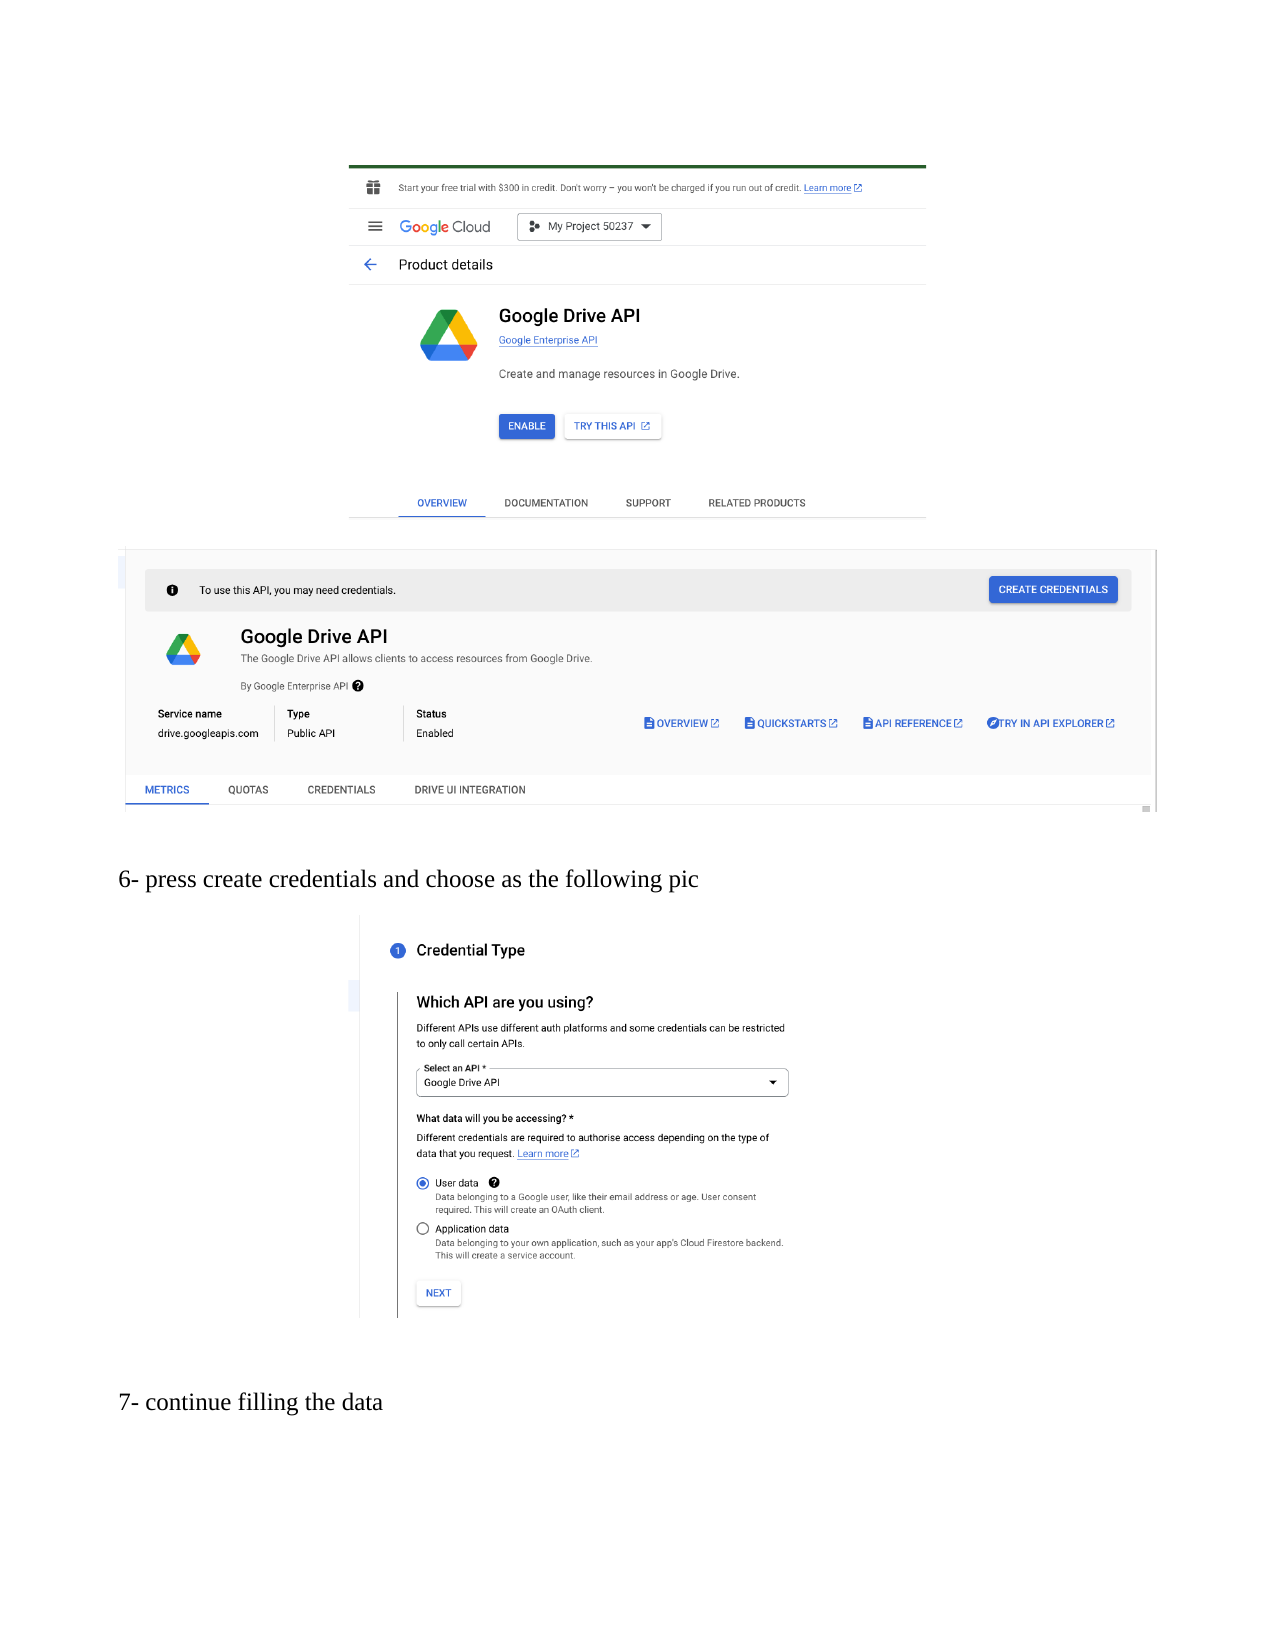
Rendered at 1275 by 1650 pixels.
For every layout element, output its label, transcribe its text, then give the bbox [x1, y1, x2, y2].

picture [348, 165, 927, 520]
text 6- press create credentials and choose as the following pic [118, 864, 1157, 892]
picture [348, 915, 860, 1318]
text 7- continue filling the data [118, 1387, 1157, 1416]
picture [118, 546, 1157, 812]
